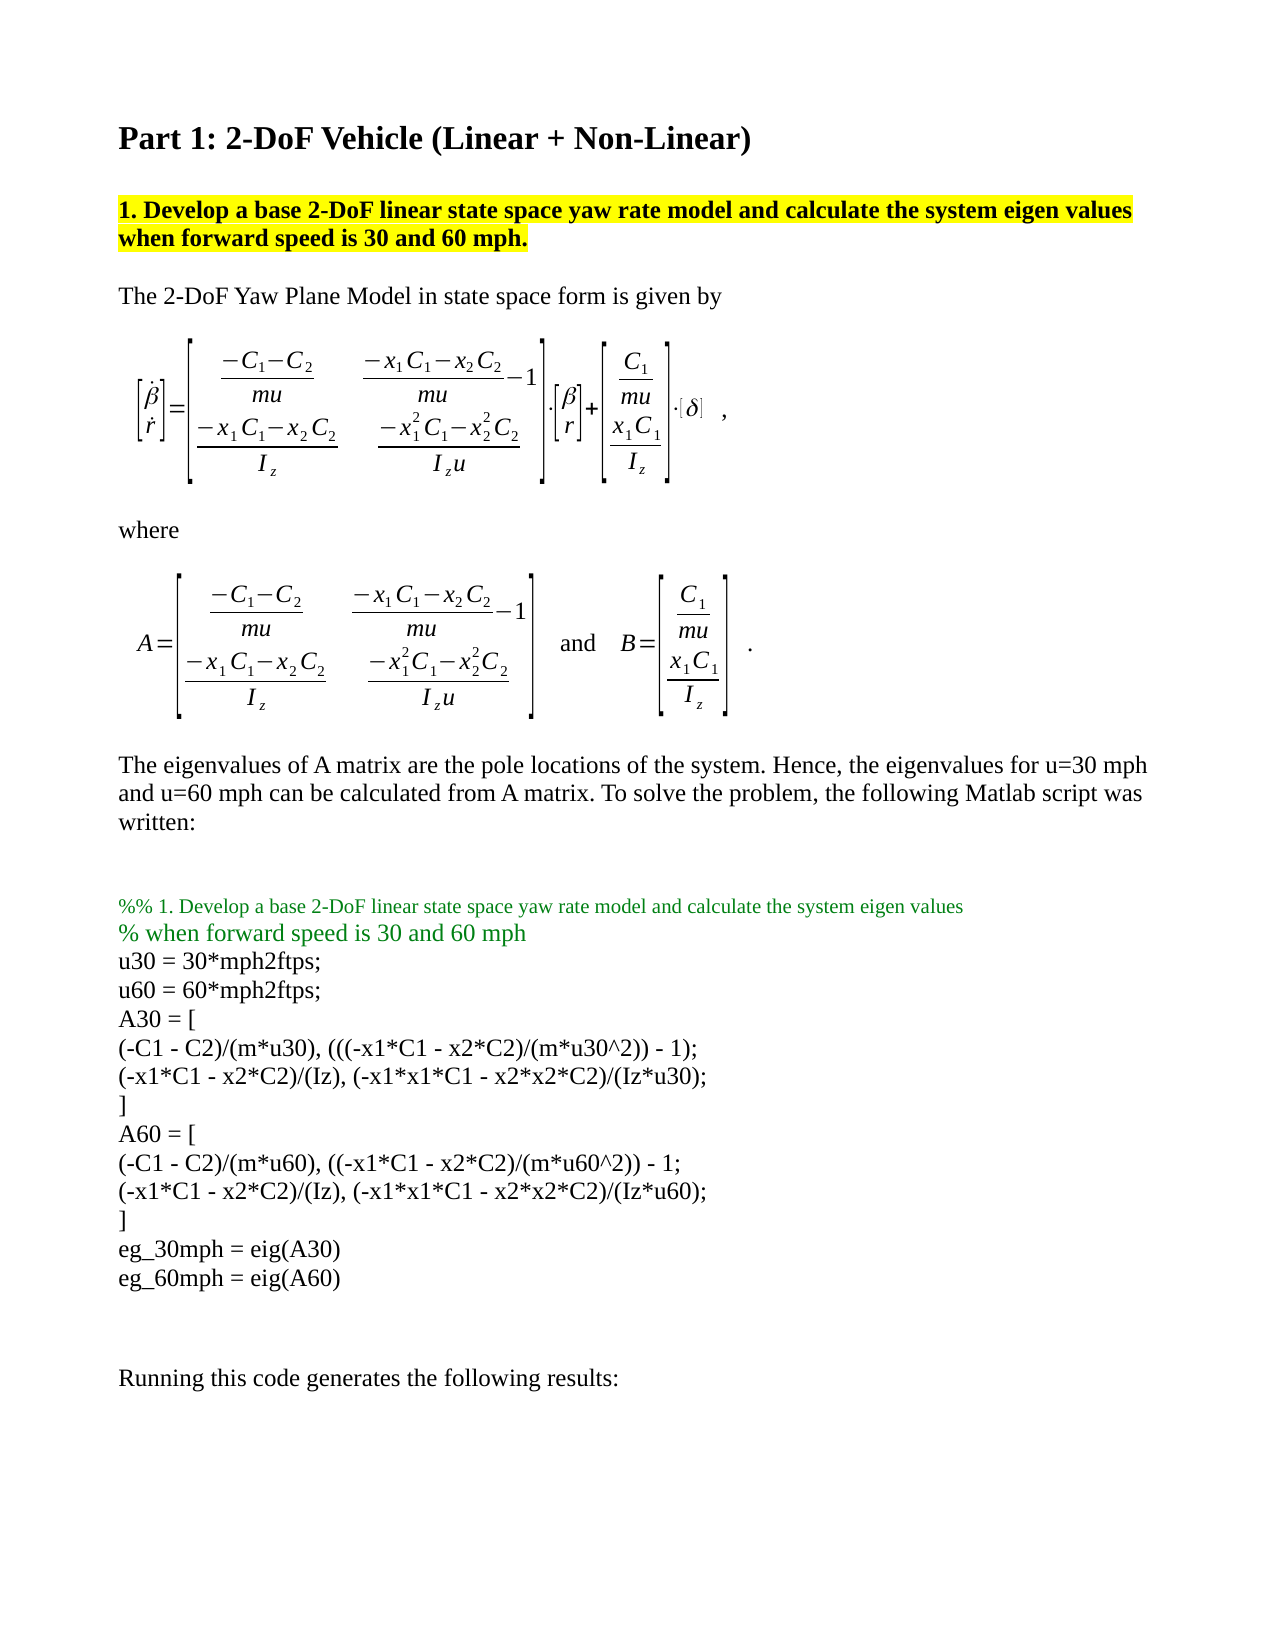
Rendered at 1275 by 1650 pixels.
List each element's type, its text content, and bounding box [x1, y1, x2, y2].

text A60 = [ [118, 1119, 1157, 1148]
text The eigenvalues of A matrix are the pole locations of the system. Hence, the eigenvalues for u=30 mph and u=60 mph can be calculated from A matrix. To solve the problem, the following Matlab script was written: [118, 750, 1157, 836]
text u30 = 30*mph2ftps; [118, 946, 1157, 975]
text u60 = 60*mph2ftps; [118, 975, 1157, 1004]
text (-x1*C1 - x2*C2)/(Iz), (-x1*x1*C1 - x2*x2*C2)/(Iz*u60); [118, 1176, 1157, 1205]
text Part 1: 2-DoF Vehicle (Linear + Non-Linear) [118, 118, 1157, 156]
text , [118, 338, 1157, 487]
text eg_30mph = eig(A30) [118, 1234, 1157, 1263]
text ] [118, 1205, 1157, 1234]
text (-x1*C1 - x2*C2)/(Iz), (-x1*x1*C1 - x2*x2*C2)/(Iz*u30); [118, 1061, 1157, 1090]
text ] [118, 1090, 1157, 1119]
text and . [118, 573, 1157, 721]
text % when forward speed is 30 and 60 mph [118, 918, 1157, 946]
text %% 1. Develop a base 2-DoF linear state space yaw rate model and calculate the system eigen values [118, 893, 1157, 918]
text (-C1 - C2)/(m*u30), (((-x1*C1 - x2*C2)/(m*u30^2)) - 1); [118, 1033, 1157, 1061]
text A30 = [ [118, 1004, 1157, 1033]
text Running this code generates the following results: [118, 1363, 1157, 1392]
text where [118, 515, 1157, 544]
text (-C1 - C2)/(m*u60), ((-x1*C1 - x2*C2)/(m*u60^2)) - 1; [118, 1148, 1157, 1176]
text when forward speed is 30 and 60 mph. [118, 223, 1157, 252]
text 1. Develop a base 2-DoF linear state space yaw rate model and calculate the system eigen values [118, 195, 1157, 223]
text eg_60mph = eig(A60) [118, 1263, 1157, 1291]
text The 2-DoF Yaw Plane Model in state space form is given by [118, 281, 1157, 310]
